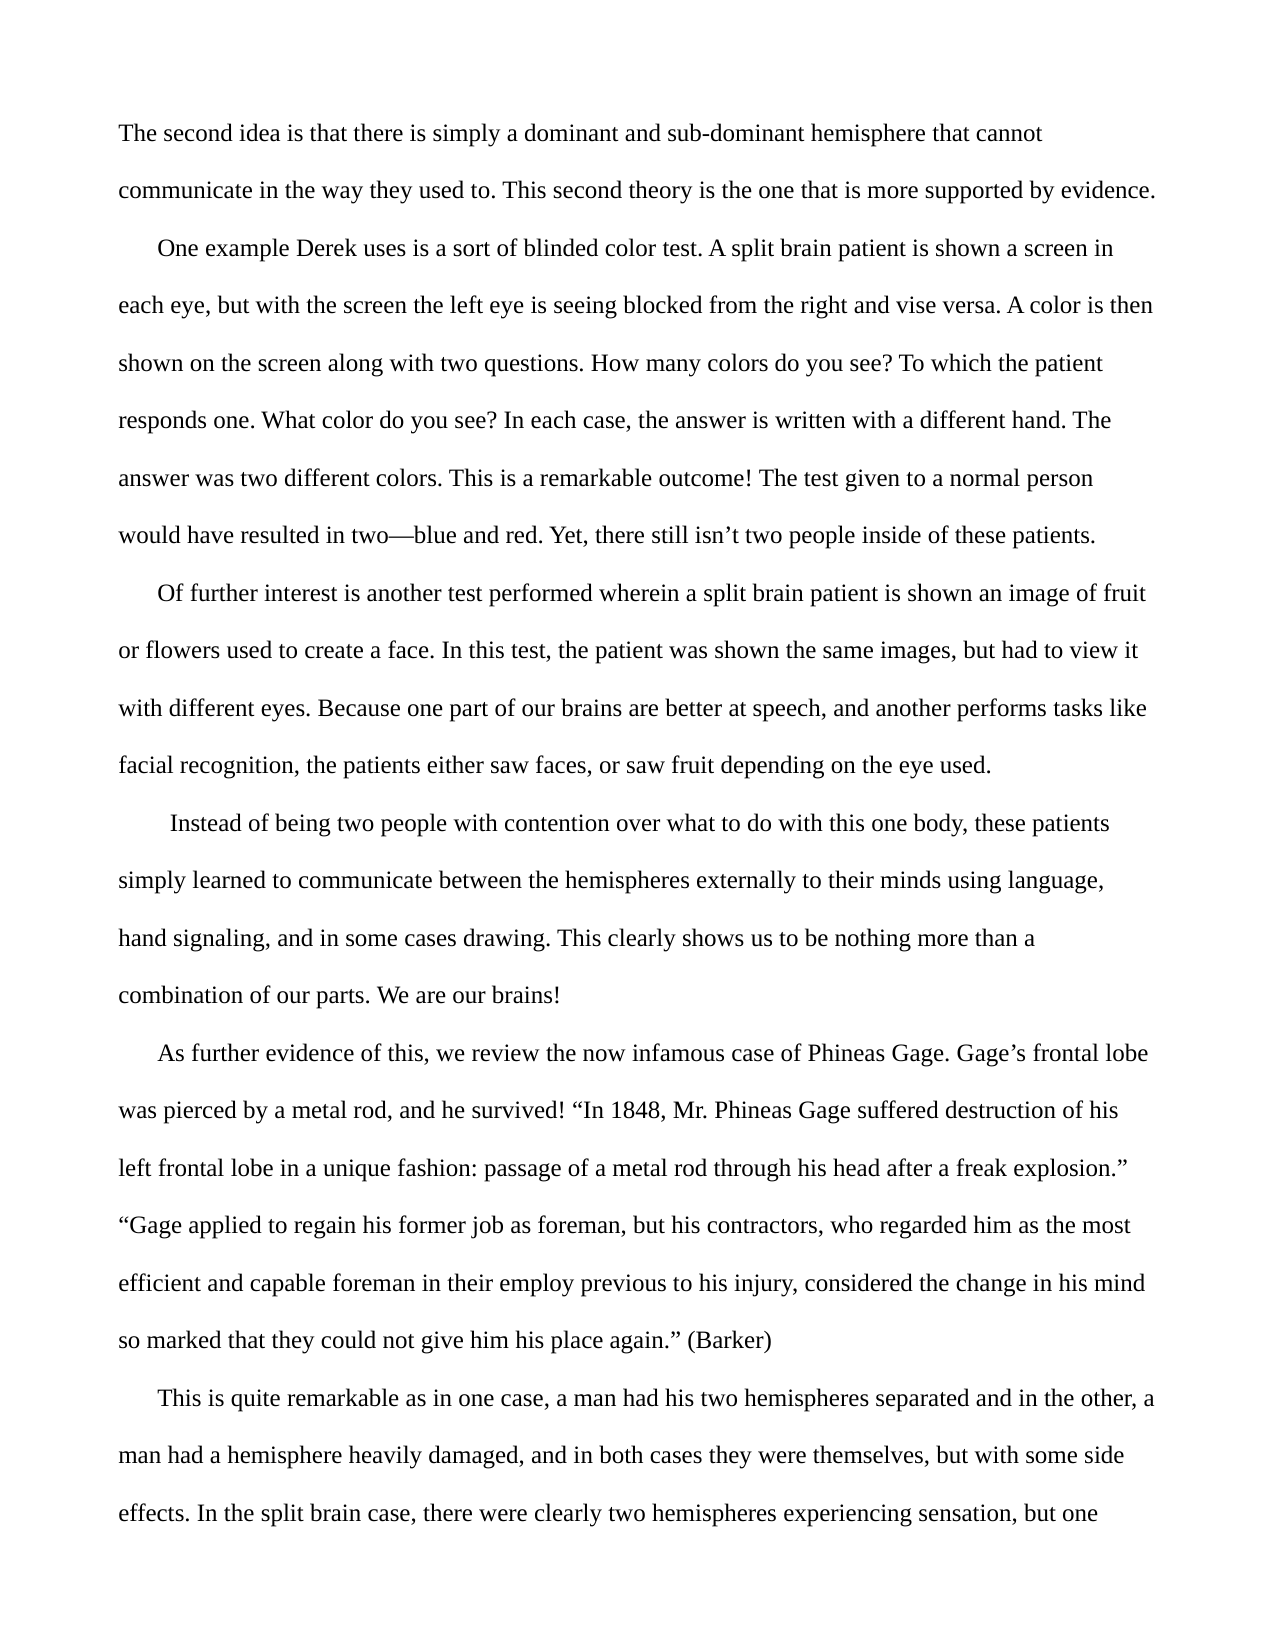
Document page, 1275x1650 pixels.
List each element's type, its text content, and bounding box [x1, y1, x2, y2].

text Of further interest is another test performed wherein a split brain patient is shown an image of fruit or flowers used to create a face. In this test, the patient was shown the same images, but had to view it with different eyes. Because one part of our brains are better at speech, and another performs tasks like facial recognition, the patients either saw faces, or saw fruit depending on the eye used. [118, 578, 1157, 779]
text As further evidence of this, we review the now infamous case of Phineas Gage. Gage’s frontal lobe was pierced by a metal rod, and he survived! “In 1848, Mr. Phineas Gage suffered destruction of his left frontal lobe in a unique fashion: passage of a metal rod through his head after a freak explosion.” “Gage applied to regain his former job as foreman, but his contractors, who regarded him as the most efficient and capable foreman in their employ previous to his injury, considered the change in his mind so marked that they could not give him his place again.” (Barker) [118, 1038, 1157, 1354]
text The second idea is that there is simply a dominant and sub-dominant hemisphere that cannot communicate in the way they used to. This second theory is the one that is more supported by evidence. [118, 118, 1157, 204]
text Instead of being two people with contention over what to do with this one body, these patients simply learned to communicate between the hemispheres externally to their minds using language, hand signaling, and in some cases drawing. This clearly shows us to be nothing more than a combination of our parts. We are our brains! [118, 808, 1157, 1009]
text One example Derek uses is a sort of blinded color test. A split brain patient is shown a screen in each eye, but with the screen the left eye is seeing blocked from the right and vise versa. A color is then shown on the screen along with two questions. How many colors do you see? To which the patient responds one. What color do you see? In each case, the answer is written with a different hand. The answer was two different colors. This is a remarkable outcome! The test given to a normal person would have resulted in two—blue and red. Yet, there still isn’t two people inside of these patients. [118, 233, 1157, 549]
text This is quite remarkable as in one case, a man had his two hemispheres separated and in the other, a man had a hemisphere heavily damaged, and in both cases they were themselves, but with some side effects. In the split brain case, there were clearly two hemispheres experiencing sensation, but one [118, 1383, 1157, 1527]
